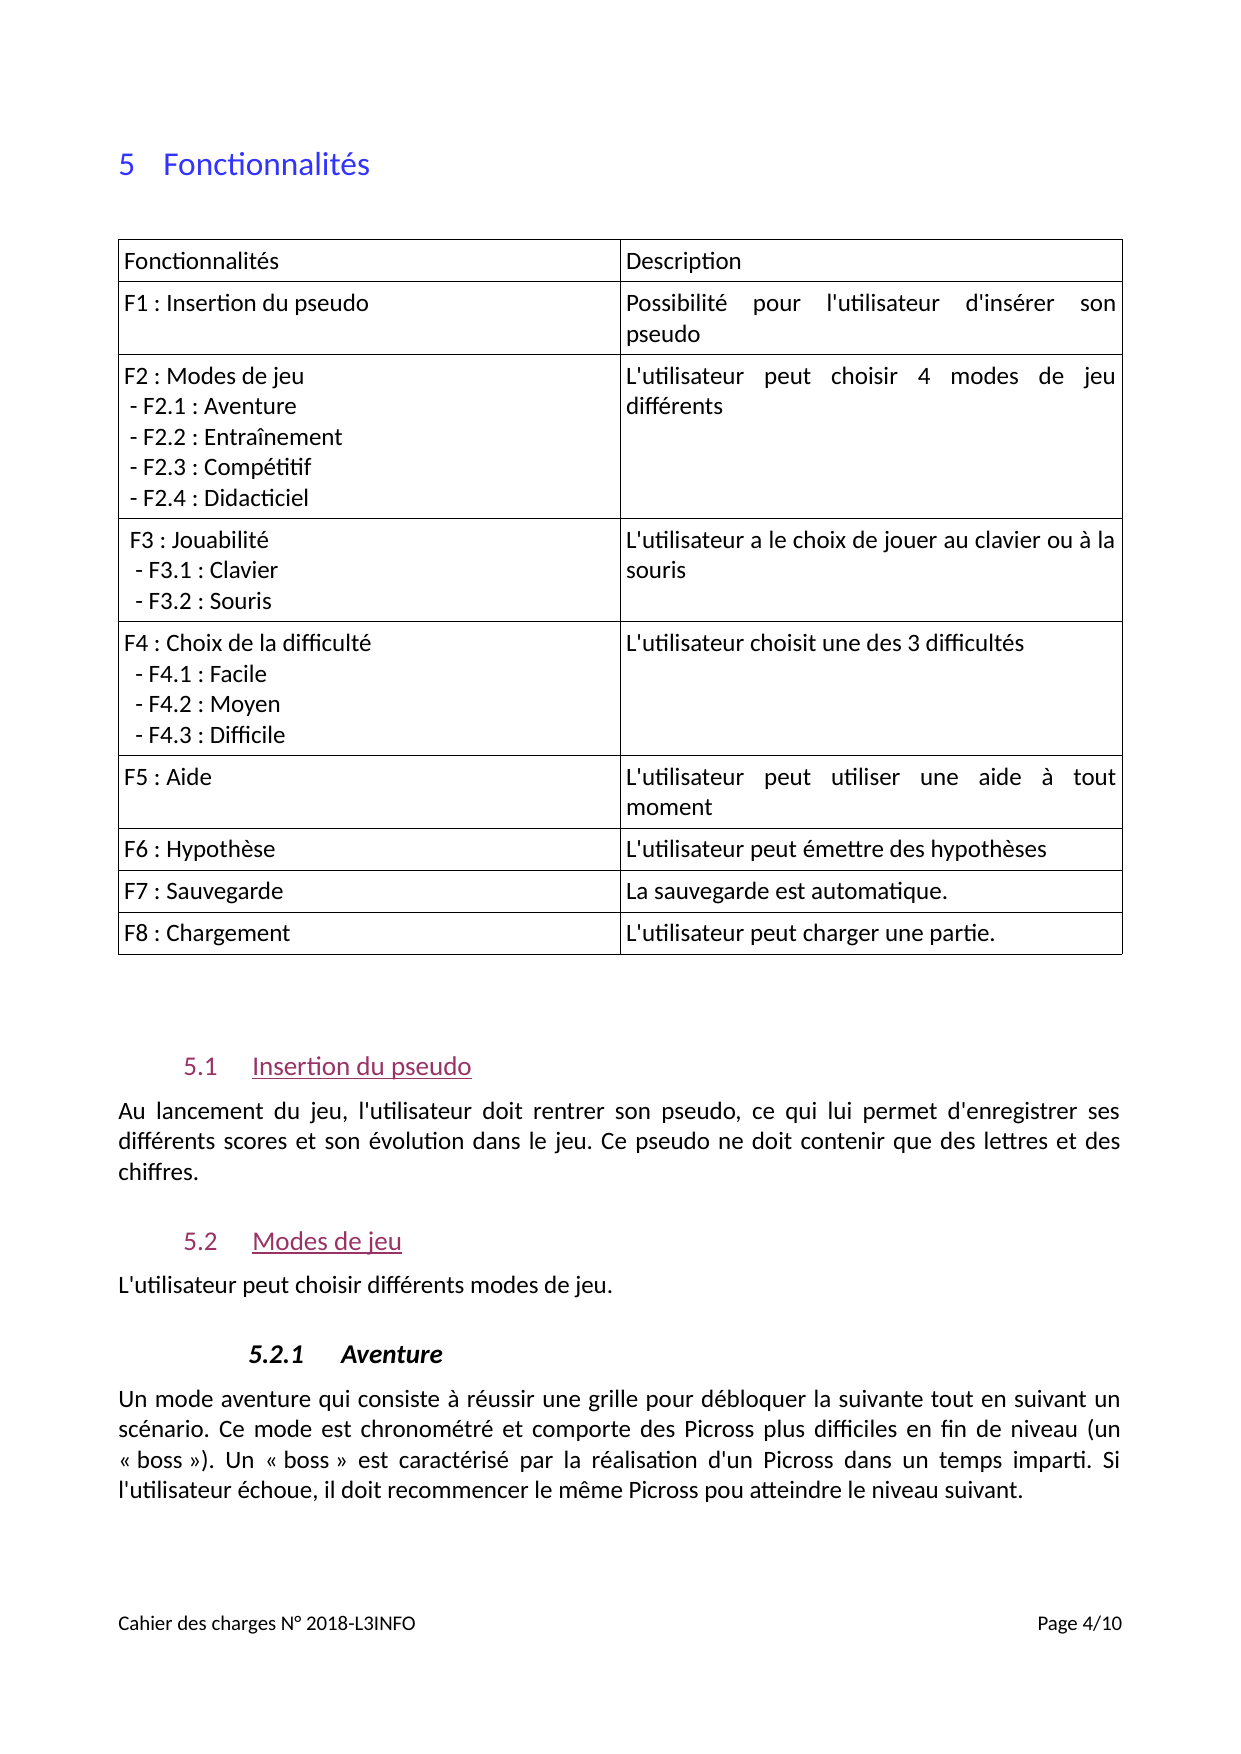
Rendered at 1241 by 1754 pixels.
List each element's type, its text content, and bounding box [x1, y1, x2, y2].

table_cell L'utilisateur peut émettre des hypothèses [621, 829, 1122, 870]
table_cell L'utilisateur peut charger une partie. [621, 913, 1122, 954]
text L'utilisateur peut choisir différents modes de jeu. [118, 1269, 1122, 1300]
table_cell L'utilisateur a le choix de jouer au clavier ou à la souris [621, 519, 1122, 621]
text Un mode aventure qui consiste à réussir une grille pour débloquer la suivante tout en suivant un scénario. Ce mode est chronométré et comporte des Picross plus difficiles en fin de niveau (un « boss »). Un « boss » est caractérisé par la réalisation d'un Picross dans un temps imparti. Si l'utilisateur échoue, il doit recommencer le même Picross pou atteindre le niveau suivant. [118, 1383, 1122, 1505]
table_cell F4 : Choix de la difficulté - F4.1 : Facile - F4.2 : Moyen - F4.3 : Difficile [119, 622, 620, 755]
subtitle Fonctionnalités [118, 143, 1122, 184]
subtitle Modes de jeu [178, 1224, 1122, 1257]
table_cell L'utilisateur peut utiliser une aide à tout moment [621, 756, 1122, 828]
table_cell Possibilité pour l'utilisateur d'insérer son pseudo [621, 282, 1122, 354]
table_cell L'utilisateur choisit une des 3 difficultés [621, 622, 1122, 755]
table_header Fonctionnalités [119, 240, 620, 281]
table_cell L'utilisateur peut choisir 4 modes de jeu différents [621, 355, 1122, 518]
table_cell F8 : Chargement [119, 913, 620, 954]
table_cell F5 : Aide [119, 756, 620, 828]
subtitle Insertion du pseudo [178, 1049, 1122, 1082]
text Au lancement du jeu, l'utilisateur doit rentrer son pseudo, ce qui lui permet d'enregistrer ses différents scores et son évolution dans le jeu. Ce pseudo ne doit contenir que des lettres et des chiffres. [118, 1095, 1122, 1187]
table_cell F3 : Jouabilité - F3.1 : Clavier - F3.2 : Souris [119, 519, 620, 621]
subtitle Aventure [193, 1338, 1122, 1371]
table_cell La sauvegarde est automatique. [621, 871, 1122, 912]
table_cell F2 : Modes de jeu - F2.1 : Aventure - F2.2 : Entraînement - F2.3 : Compétitif - F2.4 : Didacticiel [119, 355, 620, 518]
table_cell F7 : Sauvegarde [119, 871, 620, 912]
table_cell F1 : Insertion du pseudo [119, 282, 620, 354]
table_cell F6 : Hypothèse [119, 829, 620, 870]
table_header Description [621, 240, 1122, 281]
